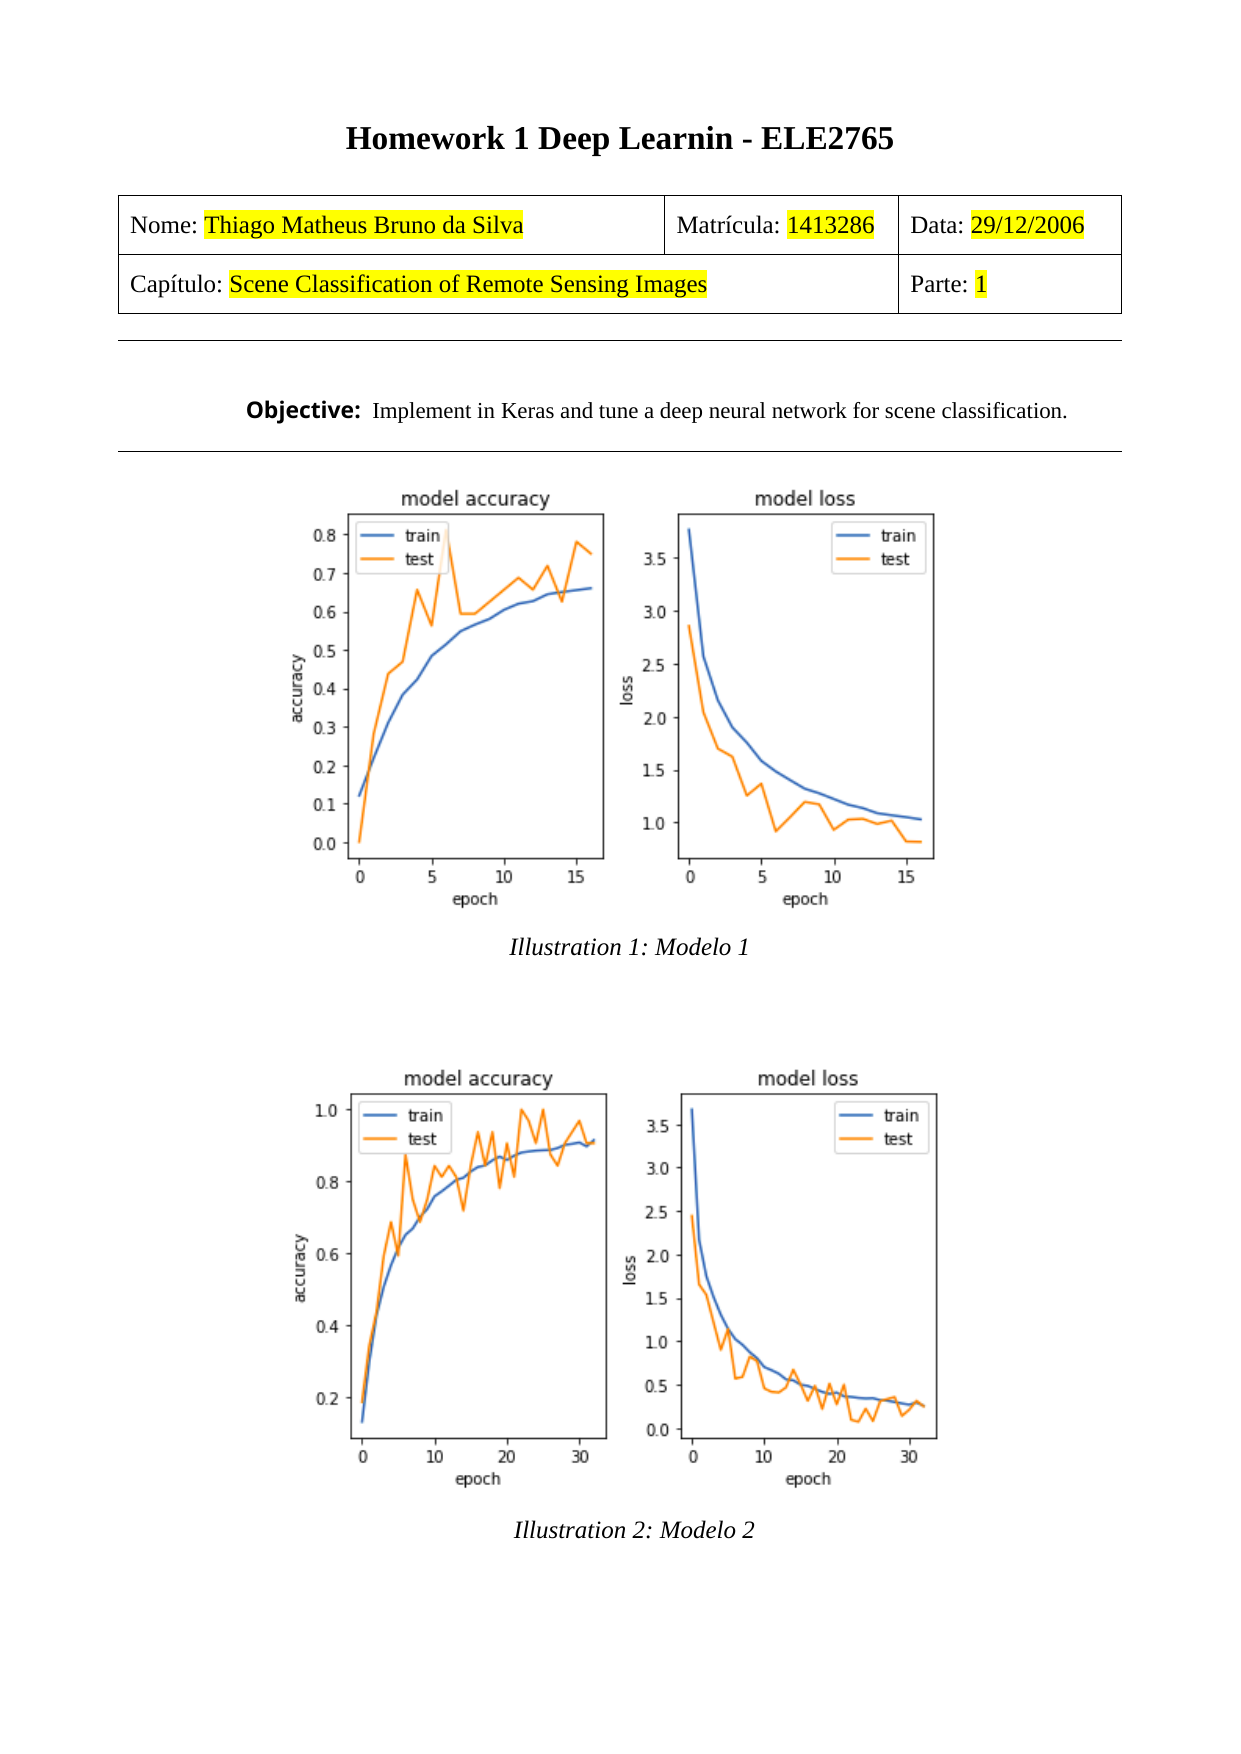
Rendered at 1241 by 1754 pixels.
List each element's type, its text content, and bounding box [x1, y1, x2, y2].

table_cell Capítulo: Scene Classification of Remote Sensing Images [119, 255, 898, 313]
text Illustration 1: Modelo 1 [258, 927, 1001, 961]
picture [288, 1045, 980, 1510]
table_header Matrícula: 1413286 [665, 196, 898, 254]
text Illustration 2: Modelo 2 [289, 1510, 979, 1544]
picture [257, 473, 1002, 927]
table_cell Parte: 1 [899, 255, 1121, 313]
table_header Data: 29/12/2006 [899, 196, 1121, 254]
text Objective: Implement in Keras and tune a deep neural network for scene classification. [192, 394, 1122, 425]
table_header Nome: Thiago Matheus Bruno da Silva [119, 196, 664, 254]
text Homework 1 Deep Learnin - ELE2765 [118, 118, 1122, 156]
